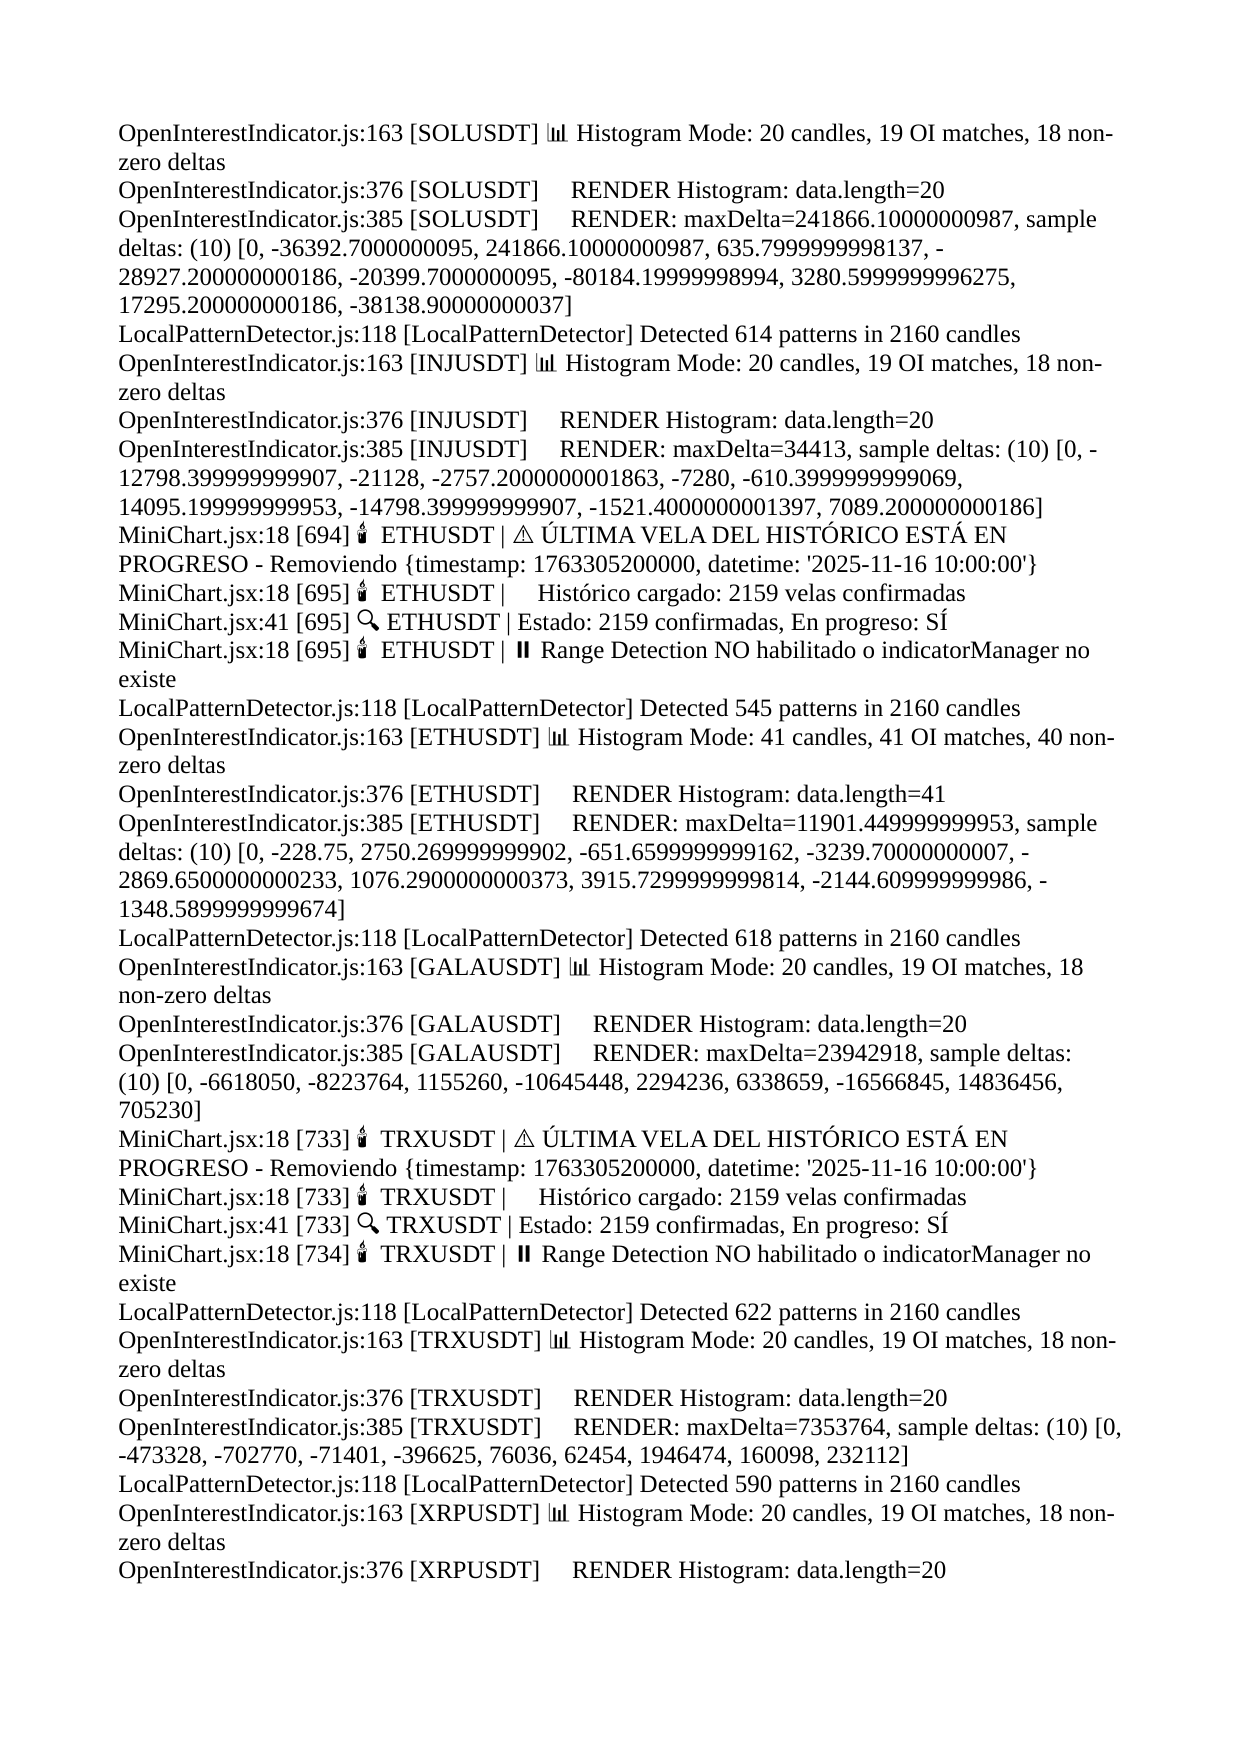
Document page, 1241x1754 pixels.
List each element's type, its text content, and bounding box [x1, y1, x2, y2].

text OpenInterestIndicator.js:376 [GALAUSDT] 🎨 RENDER Histogram: data.length=20 [118, 1009, 1122, 1038]
text OpenInterestIndicator.js:376 [INJUSDT] 🎨 RENDER Histogram: data.length=20 [118, 406, 1122, 434]
text OpenInterestIndicator.js:385 [SOLUSDT] 🎨 RENDER: maxDelta=241866.10000000987, sample deltas: (10) [0, -36392.7000000095, 241866.10000000987, 635.7999999998137, -28927.200000000186, -20399.7000000095, -80184.19999998994, 3280.5999999996275, 17295.200000000186, -38138.90000000037] [118, 204, 1122, 319]
text LocalPatternDetector.js:118 [LocalPatternDetector] Detected 614 patterns in 2160 candles [118, 319, 1122, 348]
text OpenInterestIndicator.js:376 [ETHUSDT] 🎨 RENDER Histogram: data.length=41 [118, 779, 1122, 808]
text MiniChart.jsx:18 [694] 🕯️ ETHUSDT | ⚠️ ÚLTIMA VELA DEL HISTÓRICO ESTÁ EN PROGRESO - Removiendo {timestamp: 1763305200000, datetime: '2025-11-16 10:00:00'} [118, 521, 1122, 578]
text OpenInterestIndicator.js:385 [INJUSDT] 🎨 RENDER: maxDelta=34413, sample deltas: (10) [0, -12798.399999999907, -21128, -2757.2000000001863, -7280, -610.3999999999069, 14095.199999999953, -14798.399999999907, -1521.4000000001397, 7089.200000000186] [118, 434, 1122, 521]
text LocalPatternDetector.js:118 [LocalPatternDetector] Detected 590 patterns in 2160 candles [118, 1469, 1122, 1498]
text OpenInterestIndicator.js:163 [XRPUSDT] 📊 Histogram Mode: 20 candles, 19 OI matches, 18 non-zero deltas [118, 1498, 1122, 1556]
text OpenInterestIndicator.js:163 [TRXUSDT] 📊 Histogram Mode: 20 candles, 19 OI matches, 18 non-zero deltas [118, 1326, 1122, 1383]
text OpenInterestIndicator.js:163 [GALAUSDT] 📊 Histogram Mode: 20 candles, 19 OI matches, 18 non-zero deltas [118, 952, 1122, 1009]
text LocalPatternDetector.js:118 [LocalPatternDetector] Detected 622 patterns in 2160 candles [118, 1297, 1122, 1326]
text OpenInterestIndicator.js:376 [SOLUSDT] 🎨 RENDER Histogram: data.length=20 [118, 176, 1122, 204]
text MiniChart.jsx:18 [733] 🕯️ TRXUSDT | ⚠️ ÚLTIMA VELA DEL HISTÓRICO ESTÁ EN PROGRESO - Removiendo {timestamp: 1763305200000, datetime: '2025-11-16 10:00:00'} [118, 1124, 1122, 1182]
text OpenInterestIndicator.js:163 [ETHUSDT] 📊 Histogram Mode: 41 candles, 41 OI matches, 40 non-zero deltas [118, 722, 1122, 779]
text OpenInterestIndicator.js:163 [SOLUSDT] 📊 Histogram Mode: 20 candles, 19 OI matches, 18 non-zero deltas [118, 118, 1122, 176]
text MiniChart.jsx:18 [734] 🕯️ TRXUSDT | ⏸️ Range Detection NO habilitado o indicatorManager no existe [118, 1239, 1122, 1297]
text MiniChart.jsx:41 [695] 🔍 ETHUSDT | Estado: 2159 confirmadas, En progreso: SÍ [118, 607, 1122, 636]
text LocalPatternDetector.js:118 [LocalPatternDetector] Detected 545 patterns in 2160 candles [118, 693, 1122, 722]
text OpenInterestIndicator.js:163 [INJUSDT] 📊 Histogram Mode: 20 candles, 19 OI matches, 18 non-zero deltas [118, 348, 1122, 406]
text LocalPatternDetector.js:118 [LocalPatternDetector] Detected 618 patterns in 2160 candles [118, 923, 1122, 952]
text MiniChart.jsx:18 [695] 🕯️ ETHUSDT | ⏸️ Range Detection NO habilitado o indicatorManager no existe [118, 636, 1122, 693]
text OpenInterestIndicator.js:376 [TRXUSDT] 🎨 RENDER Histogram: data.length=20 [118, 1383, 1122, 1412]
text MiniChart.jsx:18 [695] 🕯️ ETHUSDT | ✅ Histórico cargado: 2159 velas confirmadas [118, 578, 1122, 607]
text OpenInterestIndicator.js:385 [ETHUSDT] 🎨 RENDER: maxDelta=11901.449999999953, sample deltas: (10) [0, -228.75, 2750.269999999902, -651.6599999999162, -3239.70000000007, -2869.6500000000233, 1076.2900000000373, 3915.7299999999814, -2144.609999999986, -1348.5899999999674] [118, 808, 1122, 923]
text OpenInterestIndicator.js:385 [TRXUSDT] 🎨 RENDER: maxDelta=7353764, sample deltas: (10) [0, -473328, -702770, -71401, -396625, 76036, 62454, 1946474, 160098, 232112] [118, 1412, 1122, 1469]
text MiniChart.jsx:18 [733] 🕯️ TRXUSDT | ✅ Histórico cargado: 2159 velas confirmadas [118, 1182, 1122, 1211]
text OpenInterestIndicator.js:376 [XRPUSDT] 🎨 RENDER Histogram: data.length=20 [118, 1556, 1122, 1584]
text OpenInterestIndicator.js:385 [GALAUSDT] 🎨 RENDER: maxDelta=23942918, sample deltas: (10) [0, -6618050, -8223764, 1155260, -10645448, 2294236, 6338659, -16566845, 14836456, 705230] [118, 1038, 1122, 1124]
text MiniChart.jsx:41 [733] 🔍 TRXUSDT | Estado: 2159 confirmadas, En progreso: SÍ [118, 1211, 1122, 1239]
